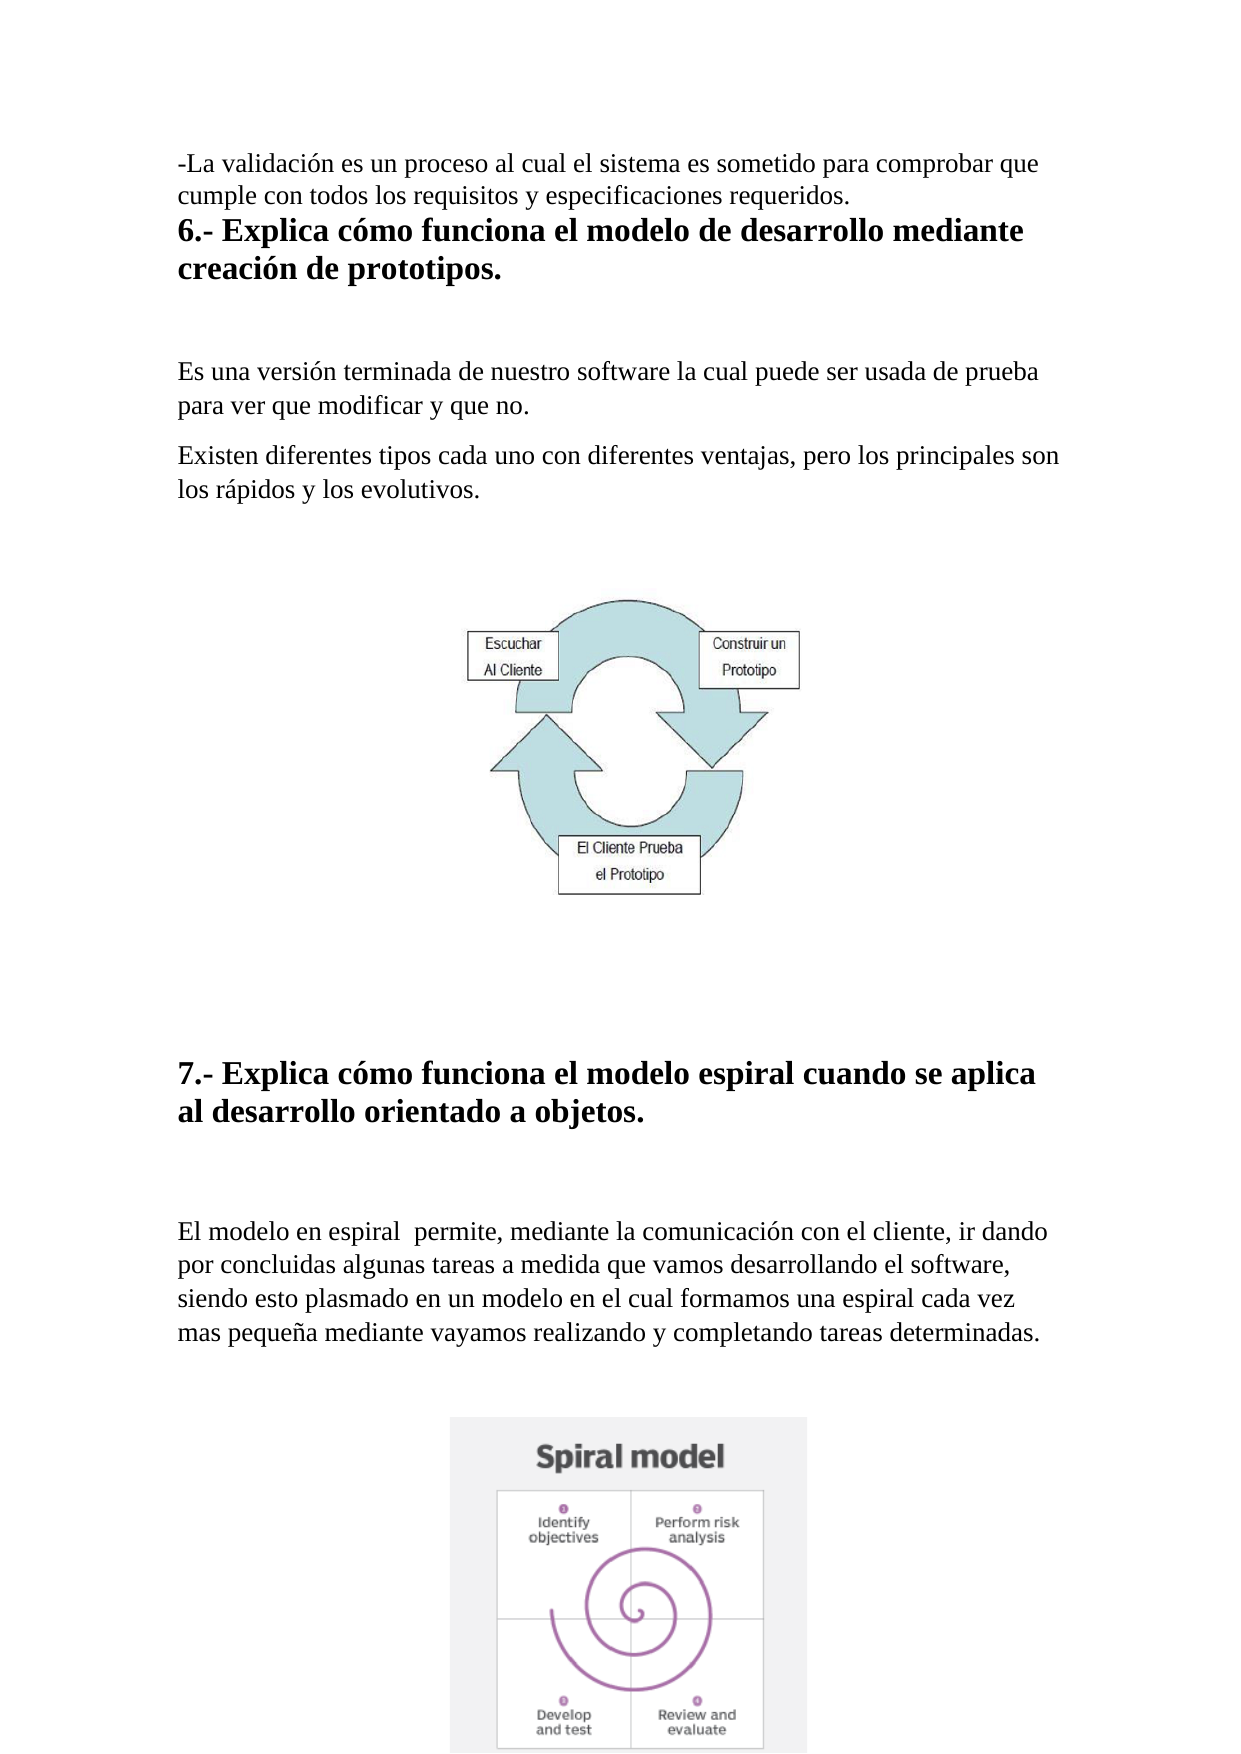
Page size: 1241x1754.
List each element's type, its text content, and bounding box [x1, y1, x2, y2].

text Existen diferentes tipos cada uno con diferentes ventajas, pero los principales son los rápidos y los evolutivos. [177, 439, 1063, 504]
text Es una versión terminada de nuestro software la cual puede ser usada de prueba para ver que modificar y que no. [177, 355, 1063, 420]
text El modelo en espiral permite, mediante la comunicación con el cliente, ir dando por concluidas algunas tareas a medida que vamos desarrollando el software, siendo esto plasmado en un modelo en el cual formamos una espiral cada vez mas pequeña mediante vayamos realizando y completando tareas determinadas. [177, 1215, 1063, 1347]
text -La validación es un proceso al cual el sistema es sometido para comprobar que cumple con todos los requisitos y especificaciones requeridos. [177, 148, 1063, 210]
picture [449, 1417, 808, 1753]
text 7.- Explica cómo funciona el modelo espiral cuando se aplica al desarrollo orientado a objetos. [177, 1053, 1063, 1130]
text 6.- Explica cómo funciona el modelo de desarrollo mediante creación de prototipos. [177, 210, 1063, 287]
picture [347, 584, 943, 895]
